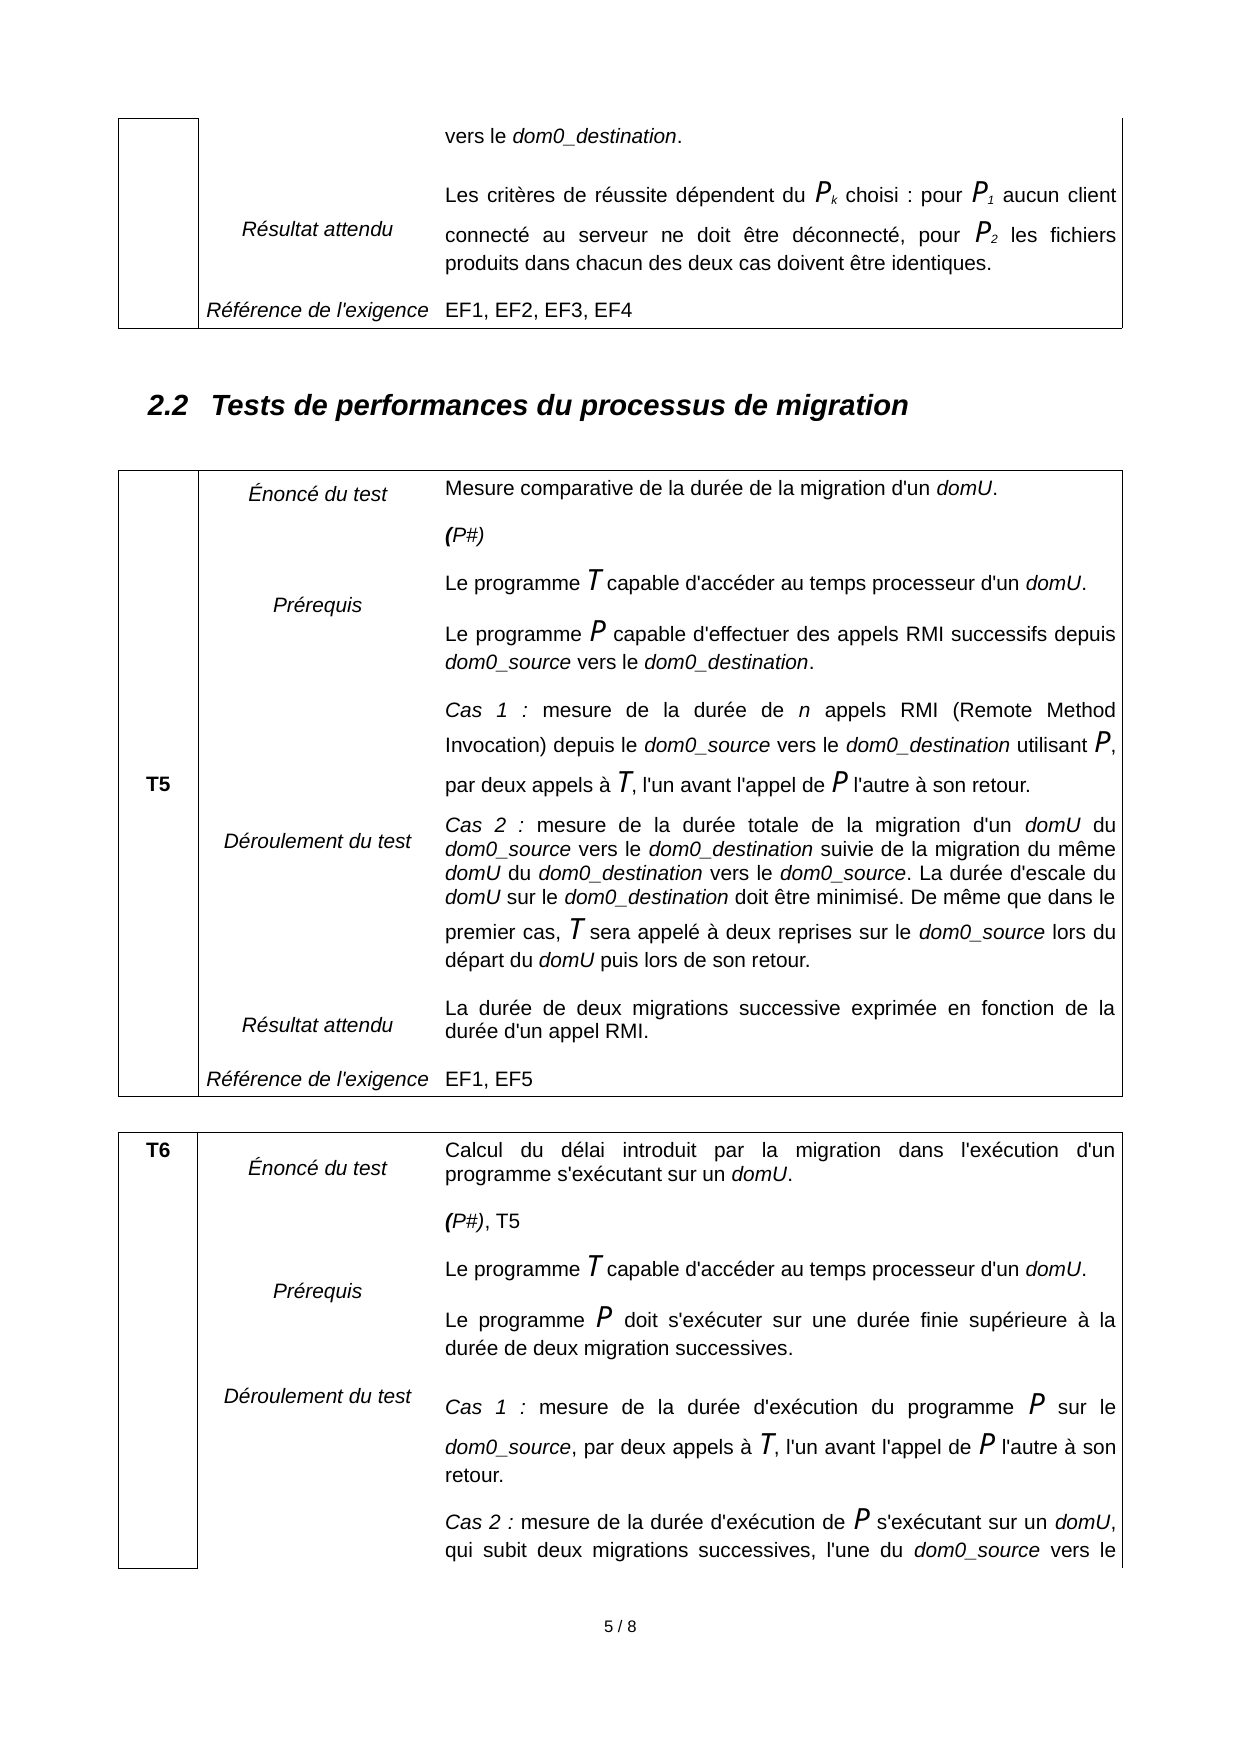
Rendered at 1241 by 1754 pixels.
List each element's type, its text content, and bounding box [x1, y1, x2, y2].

table_cell Prérequis [198, 1204, 439, 1378]
table_cell La durée de deux migrations successive exprimée en fonction de la durée d'un appel RMI. [439, 990, 1122, 1061]
table_cell Résultat attendu [199, 990, 439, 1061]
table_cell Prérequis [199, 518, 439, 692]
table_header Calcul du délai introduit par la migration dans l'exécution d'un programme s'exécutant sur un domU. [439, 1133, 1122, 1203]
table_cell EF1, EF2, EF3, EF4 [439, 292, 1122, 328]
table_header T6 [119, 1133, 197, 1568]
table_cell Référence de l'exigence [199, 292, 439, 328]
table_header [119, 119, 198, 328]
table_cell (P#) Le programme T capable d'accéder au temps processeur d'un domU. Le programme P capable d'effectuer des appels RMI successifs depuis dom0_source vers le dom0_destination. [439, 518, 1122, 692]
table_header Mesure comparative de la durée de la migration d'un domU. [439, 471, 1122, 517]
table_header Énoncé du test [199, 471, 439, 517]
table_cell (P#), T5 Le programme T capable d'accéder au temps processeur d'un domU. Le programme P doit s'exécuter sur une durée finie supérieure à la durée de deux migration successives. [439, 1204, 1122, 1378]
table_cell EF1, EF5 [439, 1061, 1122, 1096]
table_cell Résultat attendu [199, 165, 439, 292]
table_cell [199, 118, 439, 165]
subtitle Tests de performances du processus de migration [148, 388, 1122, 422]
table_cell Déroulement du test [198, 1378, 439, 1568]
table_cell Cas 1 : mesure de la durée d'exécution du programme P sur le dom0_source, par deux appels à T, l'un avant l'appel de P l'autre à son retour. Cas 2 : mesure de la durée d'exécution de P s'exécutant sur un domU, qui subit deux migrations successives, l'une du dom0_source vers le [439, 1378, 1122, 1568]
table_cell Cas 1 : mesure de la durée de n appels RMI (Remote Method Invocation) depuis le dom0_source vers le dom0_destination utilisant P, par deux appels à T, l'un avant l'appel de P l'autre à son retour. Cas 2 : mesure de la durée totale de la migration d'un domU du dom0_source vers le dom0_destination suivie de la migration du même domU du dom0_destination vers le dom0_source. La durée d'escale du domU sur le dom0_destination doit être minimisé. De même que dans le premier cas, T sera appelé à deux reprises sur le dom0_source lors du départ du domU puis lors de son retour. [439, 692, 1122, 989]
table_cell vers le dom0_destination. [439, 118, 1122, 165]
table_cell Les critères de réussite dépendent du Pk choisi : pour P1 aucun client connecté au serveur ne doit être déconnecté, pour P2 les fichiers produits dans chacun des deux cas doivent être identiques. [439, 165, 1122, 292]
table_cell Référence de l'exigence [199, 1061, 439, 1096]
table_header Énoncé du test [198, 1133, 439, 1203]
table_cell Déroulement du test [199, 692, 439, 989]
table_header T5 [119, 471, 198, 1096]
